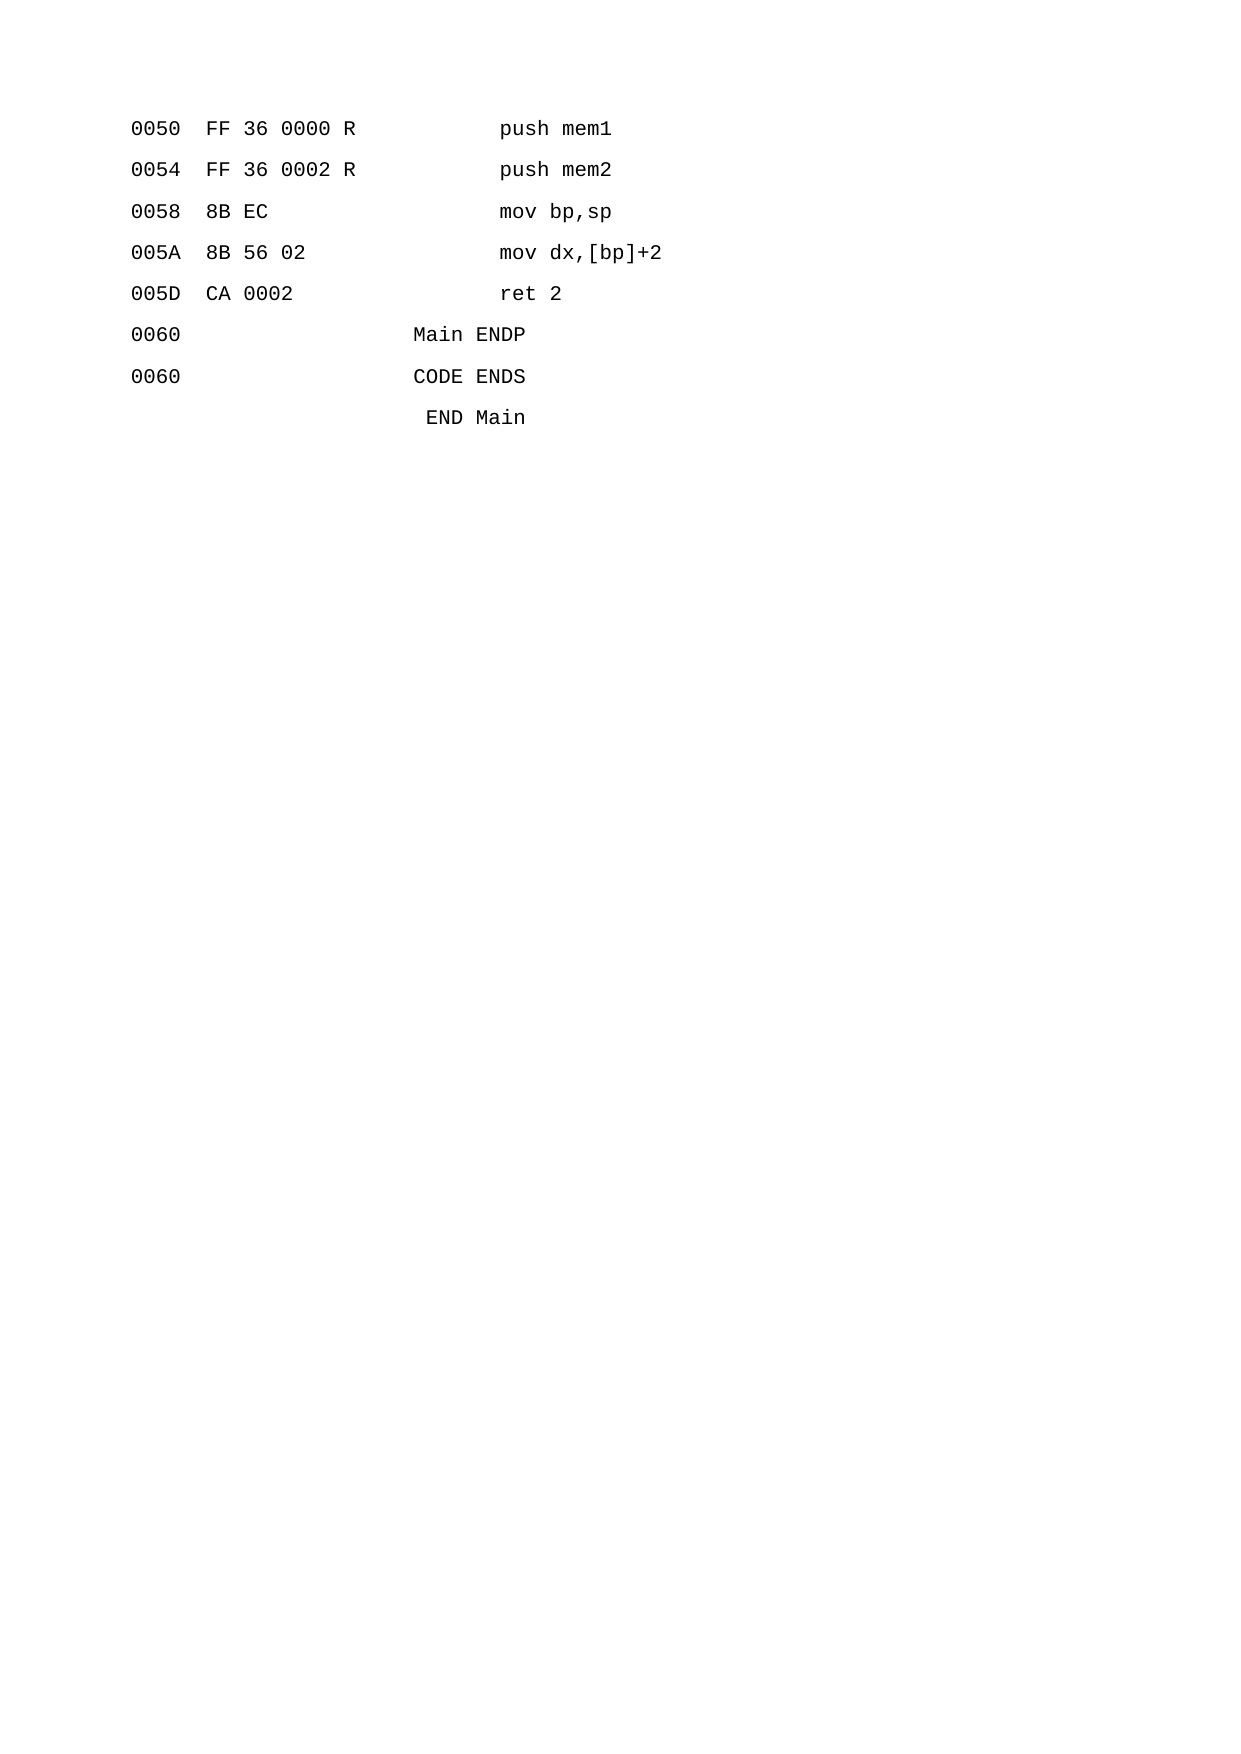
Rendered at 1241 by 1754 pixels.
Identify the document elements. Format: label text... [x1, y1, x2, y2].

text 0050 FF 36 0000 R push mem1 [118, 118, 1122, 142]
text 005D CA 0002 ret 2 [118, 283, 1122, 307]
text 0058 8B EC mov bp,sp [118, 201, 1122, 224]
text END Main [118, 407, 1122, 431]
text 0054 FF 36 0002 R push mem2 [118, 159, 1122, 183]
text 0060 CODE ENDS [118, 366, 1122, 389]
text 0060 Main ENDP [118, 324, 1122, 348]
text 005A 8B 56 02 mov dx,[bp]+2 [118, 242, 1122, 266]
